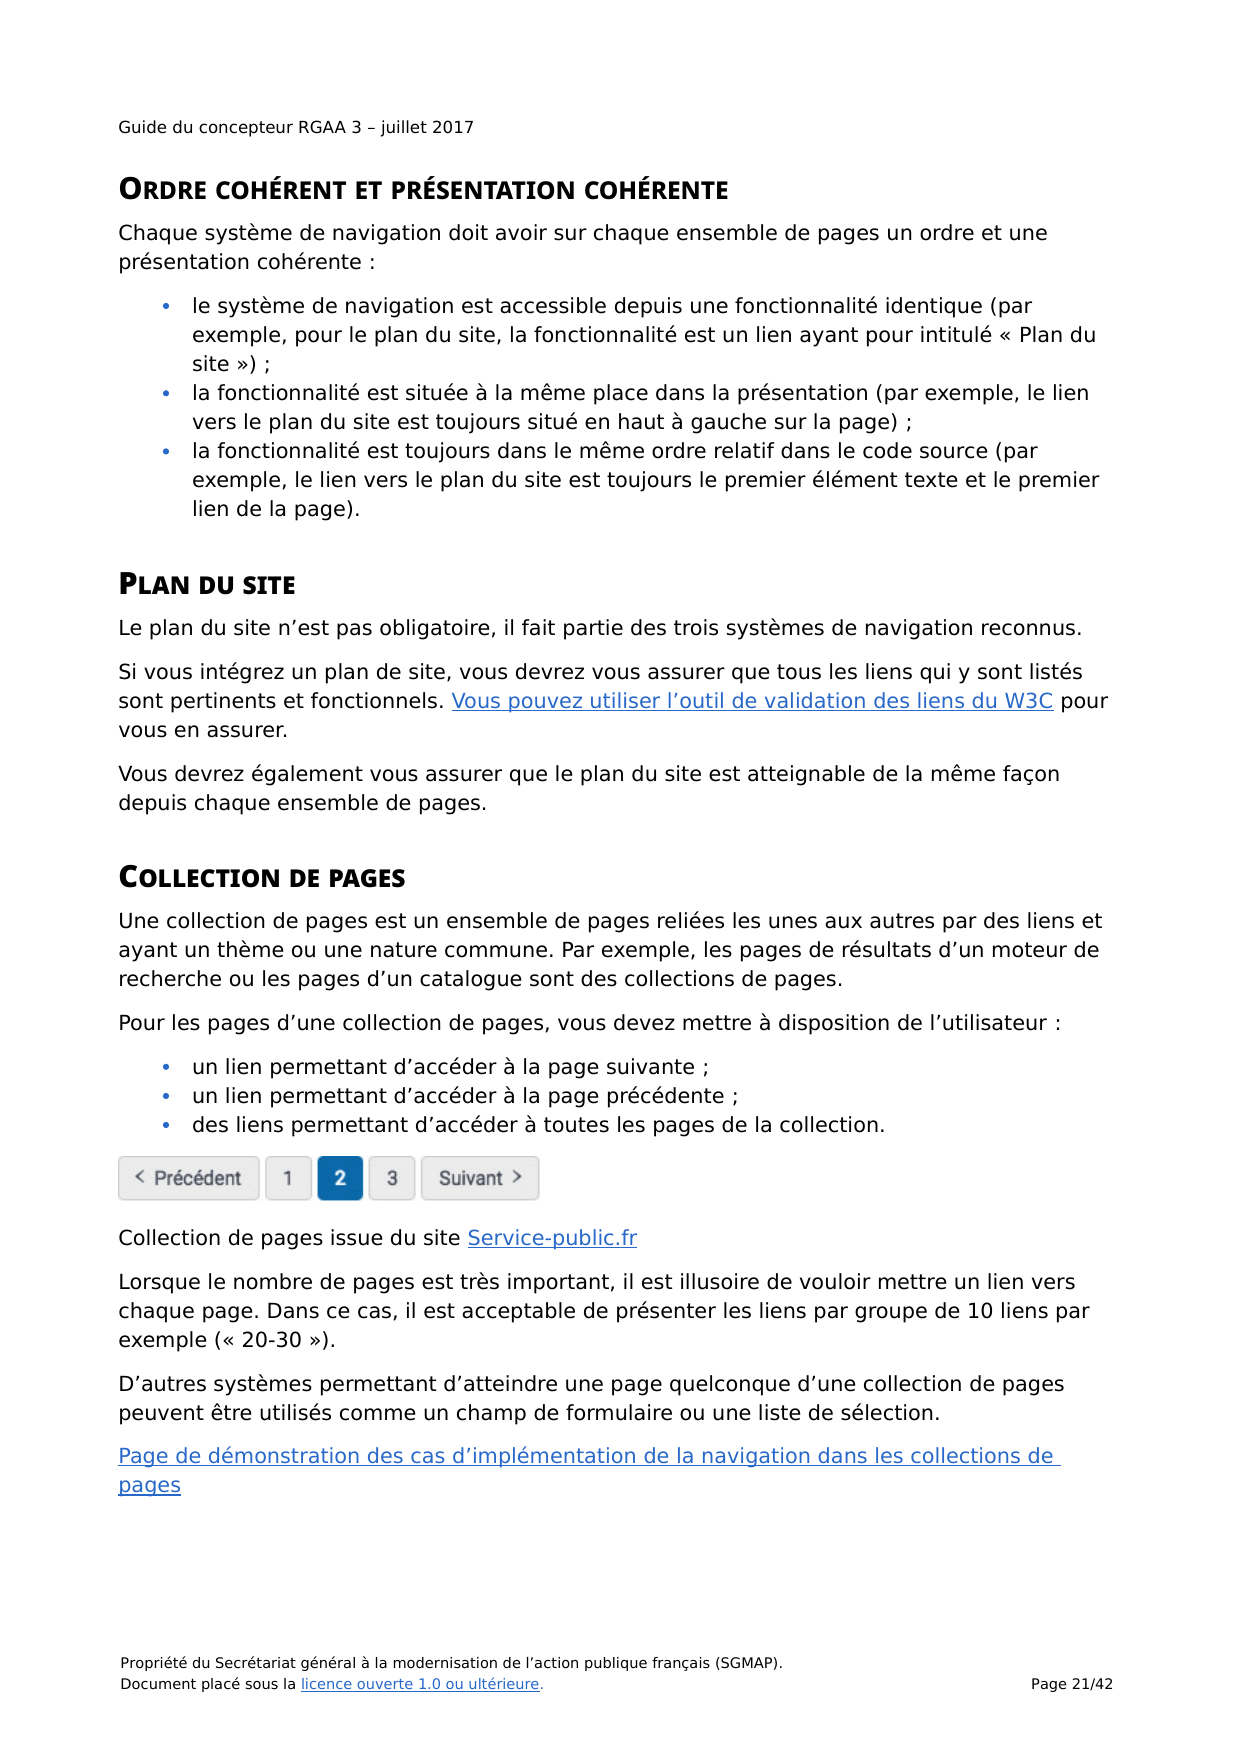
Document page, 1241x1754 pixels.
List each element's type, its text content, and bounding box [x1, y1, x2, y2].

text Le plan du site n’est pas obligatoire, il fait partie des trois systèmes de navigation reconnus. [118, 616, 1122, 640]
subtitle Collection de pages [118, 855, 1122, 897]
list un lien permettant d’accéder à la page précédente ; [162, 1084, 1122, 1108]
text D’autres systèmes permettant d’atteindre une page quelconque d’une collection de pages peuvent être utilisés comme un champ de formulaire ou une liste de sélection. [118, 1372, 1122, 1425]
text Vous devrez également vous assurer que le plan du site est atteignable de la même façon depuis chaque ensemble de pages. [118, 762, 1122, 815]
text Si vous intégrez un plan de site, vous devrez vous assurer que tous les liens qui y sont listés sont pertinents et fonctionnels. Vous pouvez utiliser l’outil de validation des liens du W3C pour vous en assurer. [118, 660, 1122, 742]
list des liens permettant d’accéder à toutes les pages de la collection. [162, 1113, 1122, 1137]
picture [118, 1156, 541, 1202]
list la fonctionnalité est toujours dans le même ordre relatif dans le code source (par exemple, le lien vers le plan du site est toujours le premier élément texte et le premier lien de la page). [162, 439, 1122, 522]
subtitle Plan du site [118, 562, 1122, 604]
text Collection de pages issue du site Service-public.fr [118, 1226, 1122, 1251]
text Pour les pages d’une collection de pages, vous devez mettre à disposition de l’utilisateur : [118, 1011, 1122, 1035]
subtitle Ordre cohérent et présentation cohérente [118, 167, 1122, 209]
text Page de démonstration des cas d’implémentation de la navigation dans les collections de pages [118, 1444, 1122, 1498]
text Lorsque le nombre de pages est très important, il est illusoire de vouloir mettre un lien vers chaque page. Dans ce cas, il est acceptable de présenter les liens par groupe de 10 liens par exemple (« 20-30 »). [118, 1270, 1122, 1352]
text Une collection de pages est un ensemble de pages reliées les unes aux autres par des liens et ayant un thème ou une nature commune. Par exemple, les pages de résultats d’un moteur de recherche ou les pages d’un catalogue sont des collections de pages. [118, 909, 1122, 992]
text Chaque système de navigation doit avoir sur chaque ensemble de pages un ordre et une présentation cohérente : [118, 221, 1122, 274]
list la fonctionnalité est située à la même place dans la présentation (par exemple, le lien vers le plan du site est toujours situé en haut à gauche sur la page) ; [162, 381, 1122, 434]
list le système de navigation est accessible depuis une fonctionnalité identique (par exemple, pour le plan du site, la fonctionnalité est un lien ayant pour intitulé « Plan du site ») ; [162, 294, 1122, 376]
list un lien permettant d’accéder à la page suivante ; [162, 1055, 1122, 1079]
